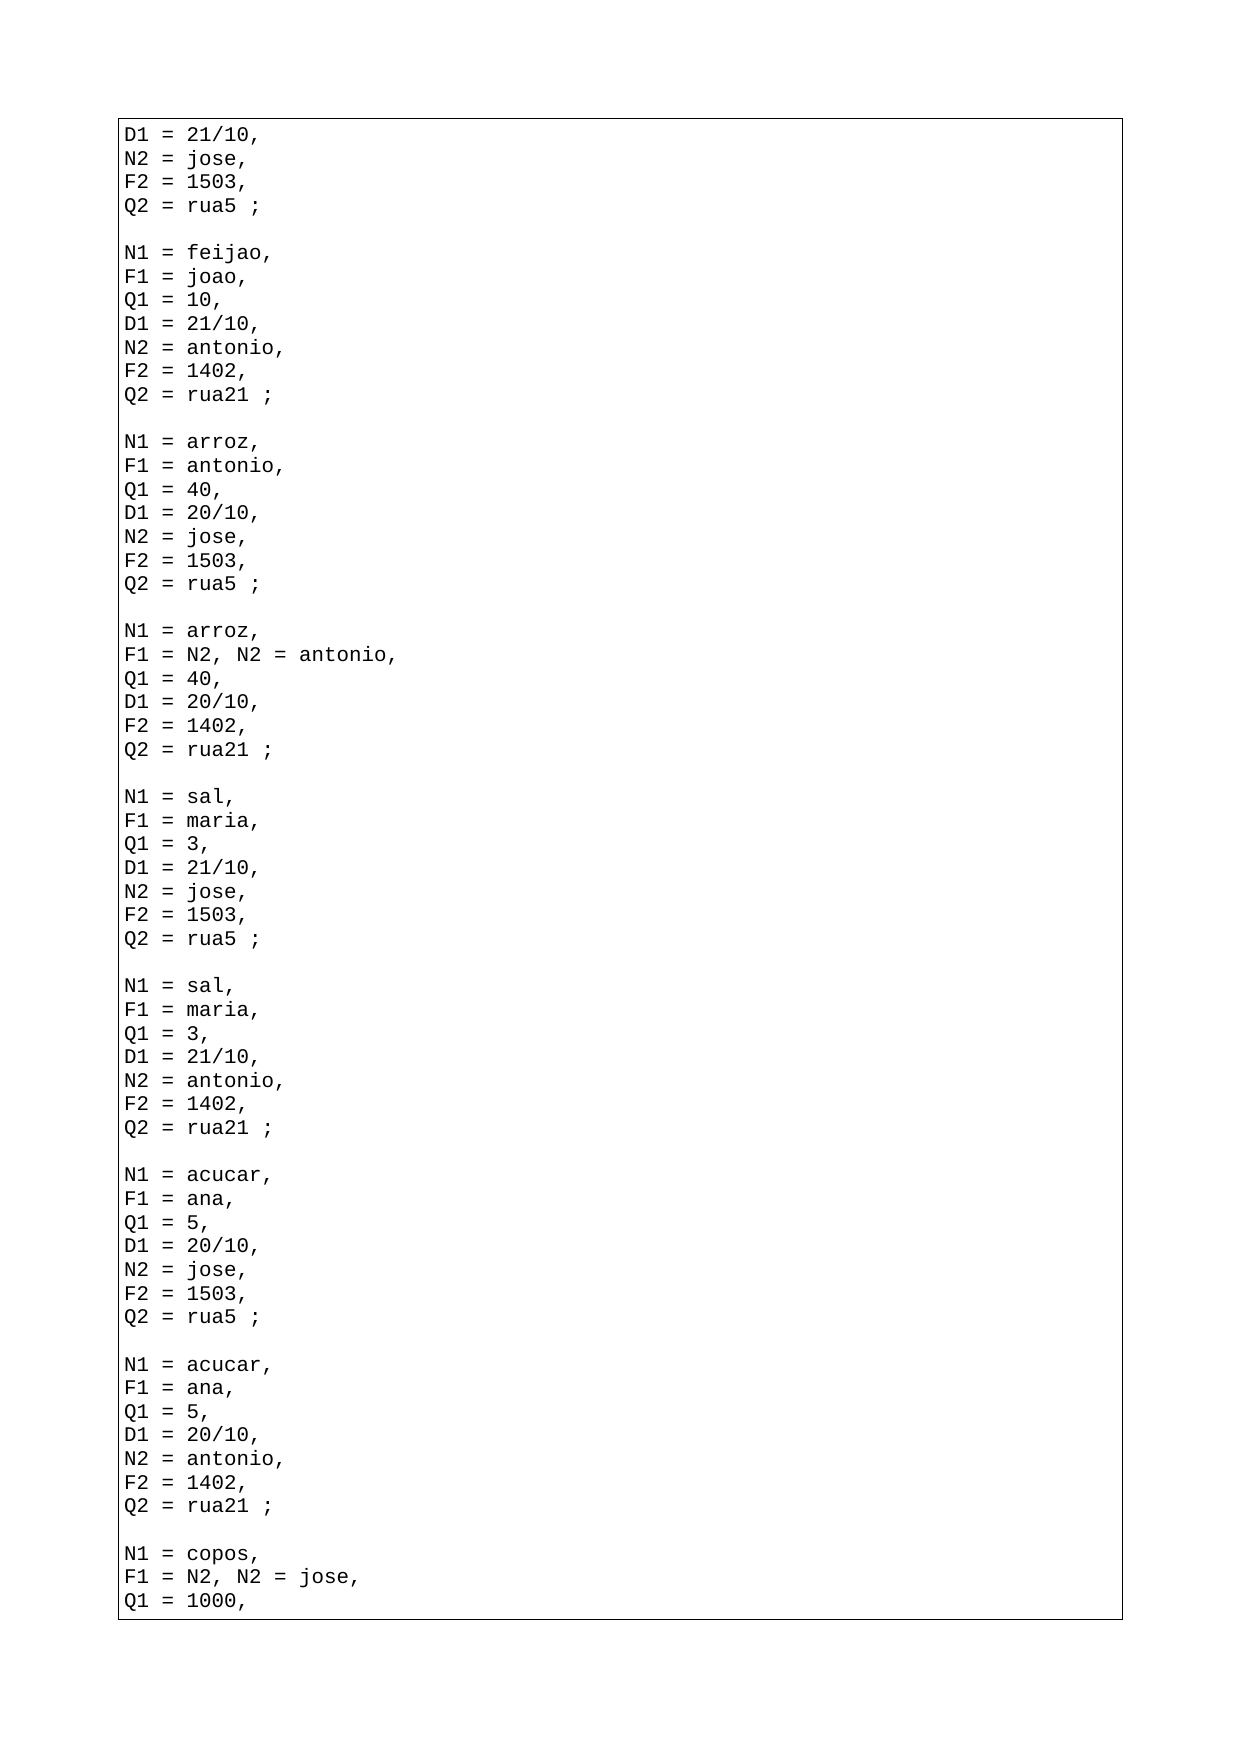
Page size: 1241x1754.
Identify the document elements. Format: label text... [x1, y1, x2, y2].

table_cell D1 = 21/10, N2 = jose, F2 = 1503, Q2 = rua5 ; N1 = feijao, F1 = joao, Q1 = 10, D1 = 21/10, N2 = antonio, F2 = 1402, Q2 = rua21 ; N1 = arroz, F1 = antonio, Q1 = 40, D1 = 20/10, N2 = jose, F2 = 1503, Q2 = rua5 ; N1 = arroz, F1 = N2, N2 = antonio, Q1 = 40, D1 = 20/10, F2 = 1402, Q2 = rua21 ; N1 = sal, F1 = maria, Q1 = 3, D1 = 21/10, N2 = jose, F2 = 1503, Q2 = rua5 ; N1 = sal, F1 = maria, Q1 = 3, D1 = 21/10, N2 = antonio, F2 = 1402, Q2 = rua21 ; N1 = acucar, F1 = ana, Q1 = 5, D1 = 20/10, N2 = jose, F2 = 1503, Q2 = rua5 ; N1 = acucar, F1 = ana, Q1 = 5, D1 = 20/10, N2 = antonio, F2 = 1402, Q2 = rua21 ; N1 = copos, F1 = N2, N2 = jose, Q1 = 1000, [119, 119, 1122, 1619]
